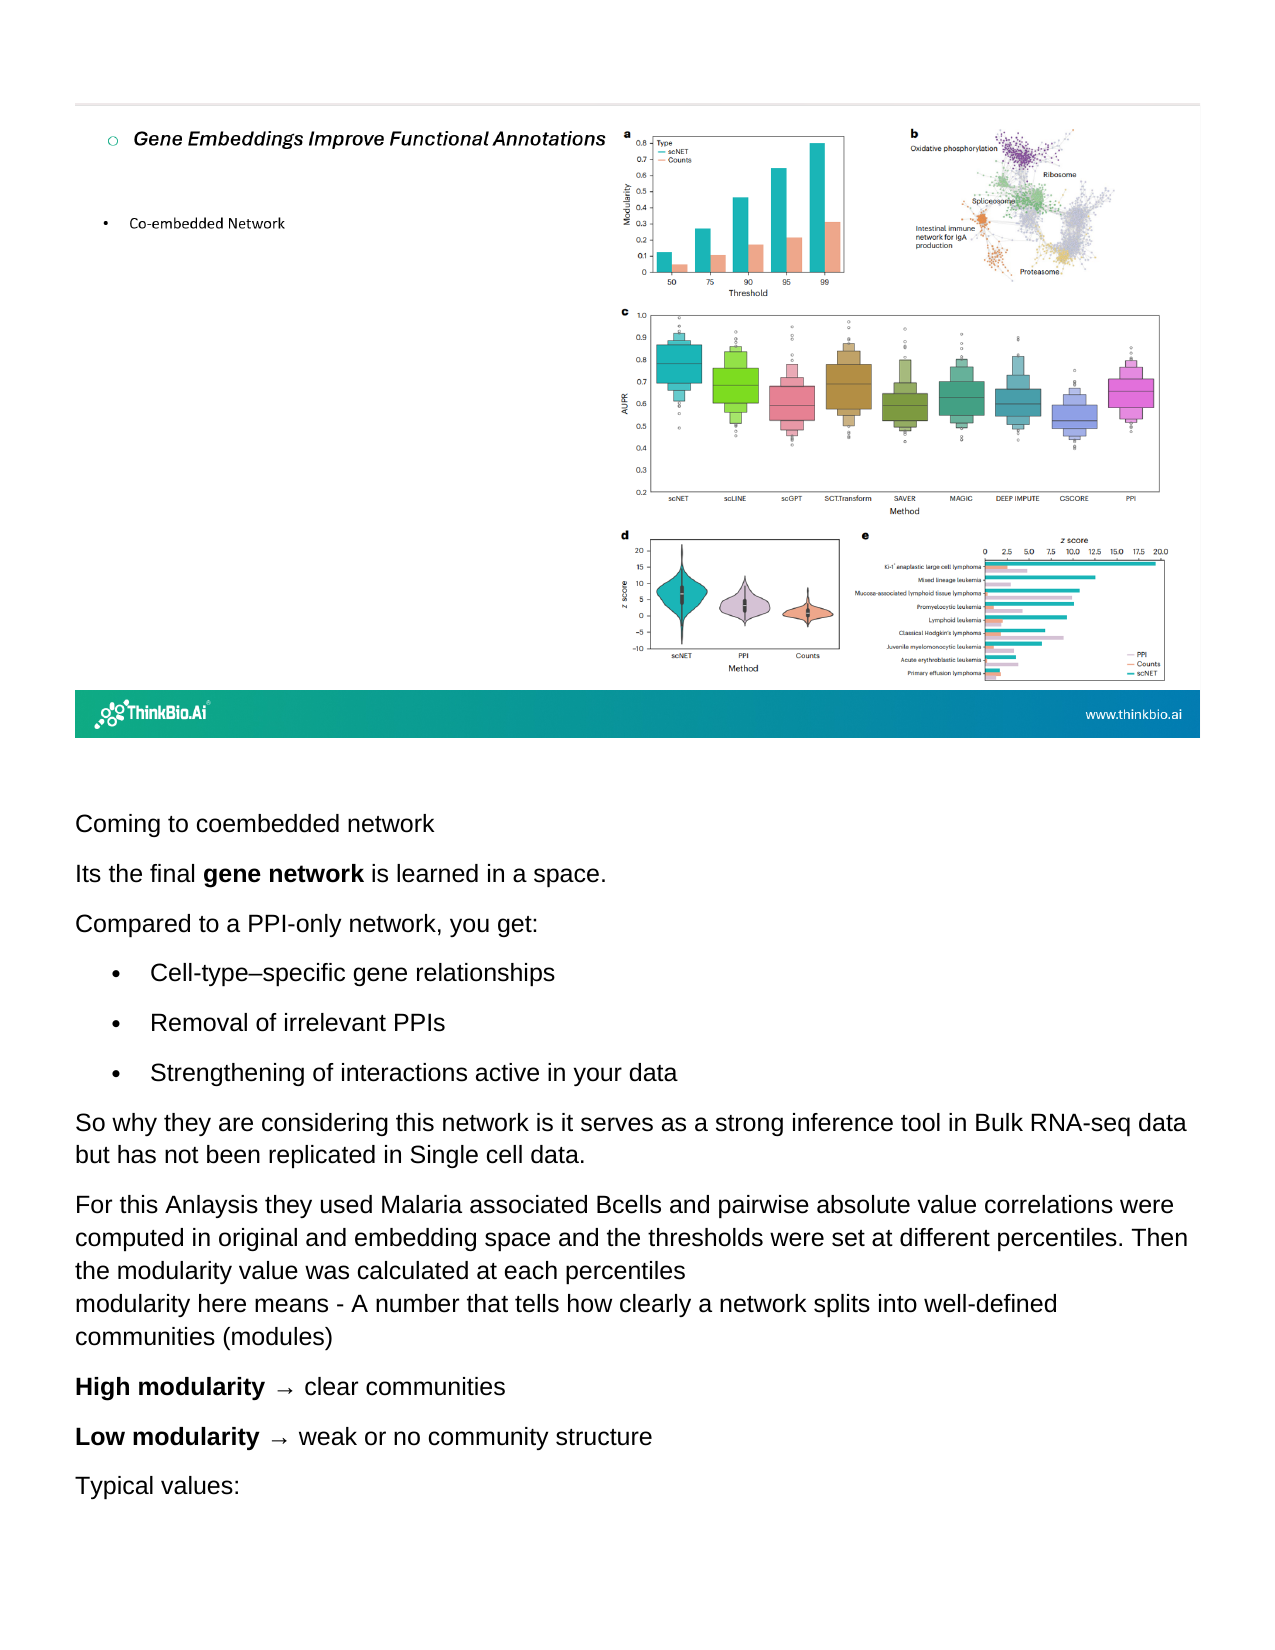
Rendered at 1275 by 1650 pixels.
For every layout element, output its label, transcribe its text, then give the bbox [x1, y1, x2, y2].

text Coming to coembedded network [75, 809, 1200, 838]
text For this Anlaysis they used Malaria associated Bcells and pairwise absolute value correlations were computed in original and embedding space and the thresholds were set at different percentiles. Then the modularity value was calculated at each percentiles modularity here means - A number that tells how clearly a network splits into well-defined communities (modules) [75, 1190, 1200, 1351]
text Its the final gene network is learned in a space. [75, 859, 1200, 888]
list Cell-type–specific gene relationships [112, 958, 1200, 987]
list Removal of irrelevant PPIs [112, 1008, 1200, 1037]
text Typical values: [75, 1471, 1200, 1500]
text High modularity → clear communities [75, 1372, 1200, 1401]
text So why they are considering this network is it serves as a strong inference tool in Bulk RNA-seq data but has not been replicated in Single cell data. [75, 1107, 1200, 1169]
text Low modularity → weak or no community structure [75, 1422, 1200, 1450]
text Compared to a PPI-only network, you get: [75, 909, 1200, 937]
list Strengthening of interactions active in your data [112, 1058, 1200, 1087]
